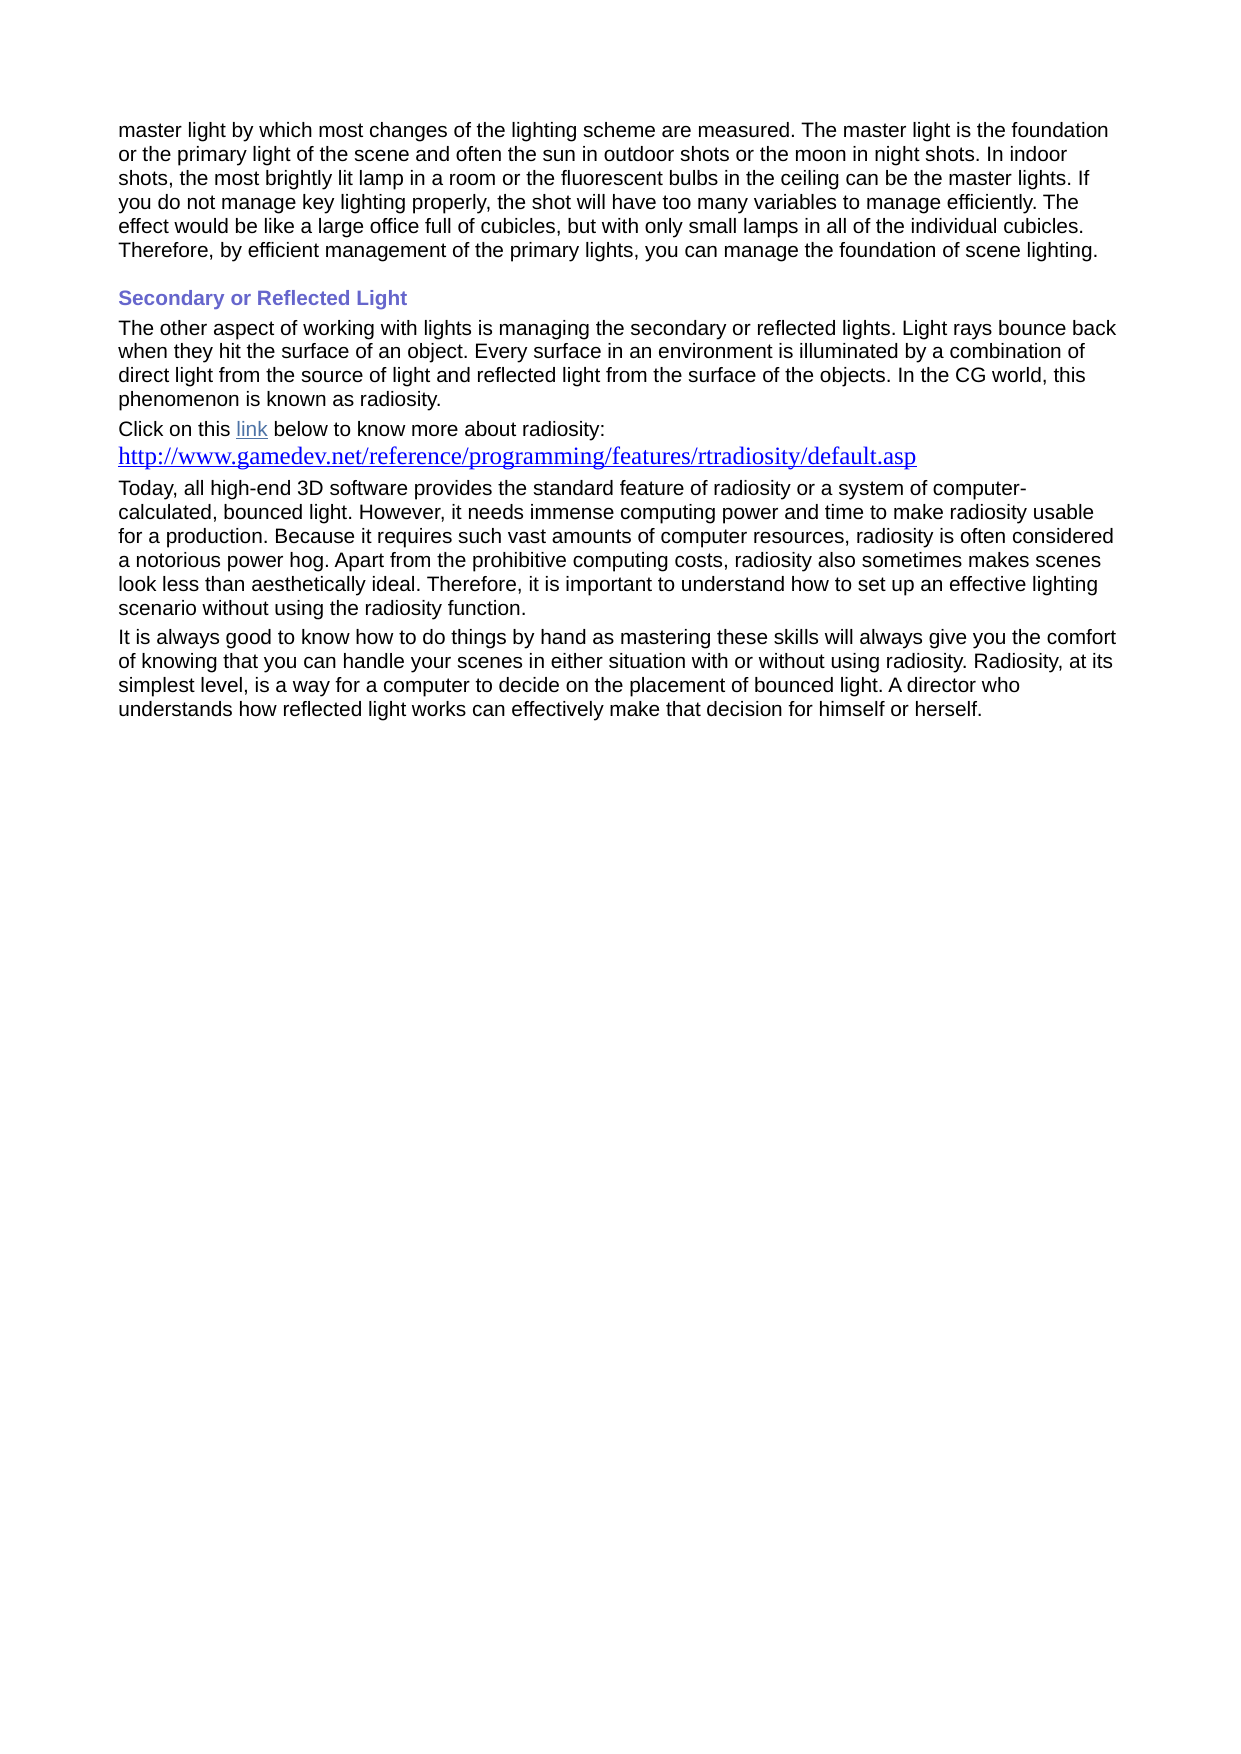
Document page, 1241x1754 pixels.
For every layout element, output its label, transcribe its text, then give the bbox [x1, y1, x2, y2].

text Today, all high-end 3D software provides the standard feature of radiosity or a system of computer-calculated, bounced light. However, it needs immense computing power and time to make radiosity usable for a production. Because it requires such vast amounts of computer resources, radiosity is often considered a notorious power hog. Apart from the prohibitive computing costs, radiosity also sometimes makes scenes look less than aesthetically ideal. Therefore, it is important to understand how to set up an effective lighting scenario without using the radiosity function. [118, 476, 1122, 619]
text Click on this link below to know more about radiosity: http://www.gamedev.net/reference/programming/features/rtradiosity/default.asp [118, 417, 1122, 470]
text master light by which most changes of the lighting scheme are measured. The master light is the foundation or the primary light of the scene and often the sun in outdoor shots or the moon in night shots. In indoor shots, the most brightly lit lamp in a room or the fluorescent bulbs in the ceiling can be the master lights. If you do not manage key lighting properly, the shot will have too many variables to manage efficiently. The effect would be like a large office full of cubicles, but with only small lamps in all of the individual cubicles. Therefore, by efficient management of the primary lights, you can manage the foundation of scene lighting. [118, 118, 1122, 262]
text It is always good to know how to do things by hand as mastering these skills will always give you the comfort of knowing that you can handle your scenes in either situation with or without using radiosity. Radiosity, at its simplest level, is a way for a computer to decide on the placement of bounced light. A director who understands how reflected light works can effectively make that decision for himself or herself. [118, 625, 1122, 721]
text The other aspect of working with lights is managing the secondary or reflected lights. Light rays bounce back when they hit the surface of an object. Every surface in an environment is illuminated by a combination of direct light from the source of light and reflected light from the surface of the objects. In the CG world, this phenomenon is known as radiosity. [118, 315, 1122, 411]
text Secondary or Reflected Light [118, 286, 1122, 309]
